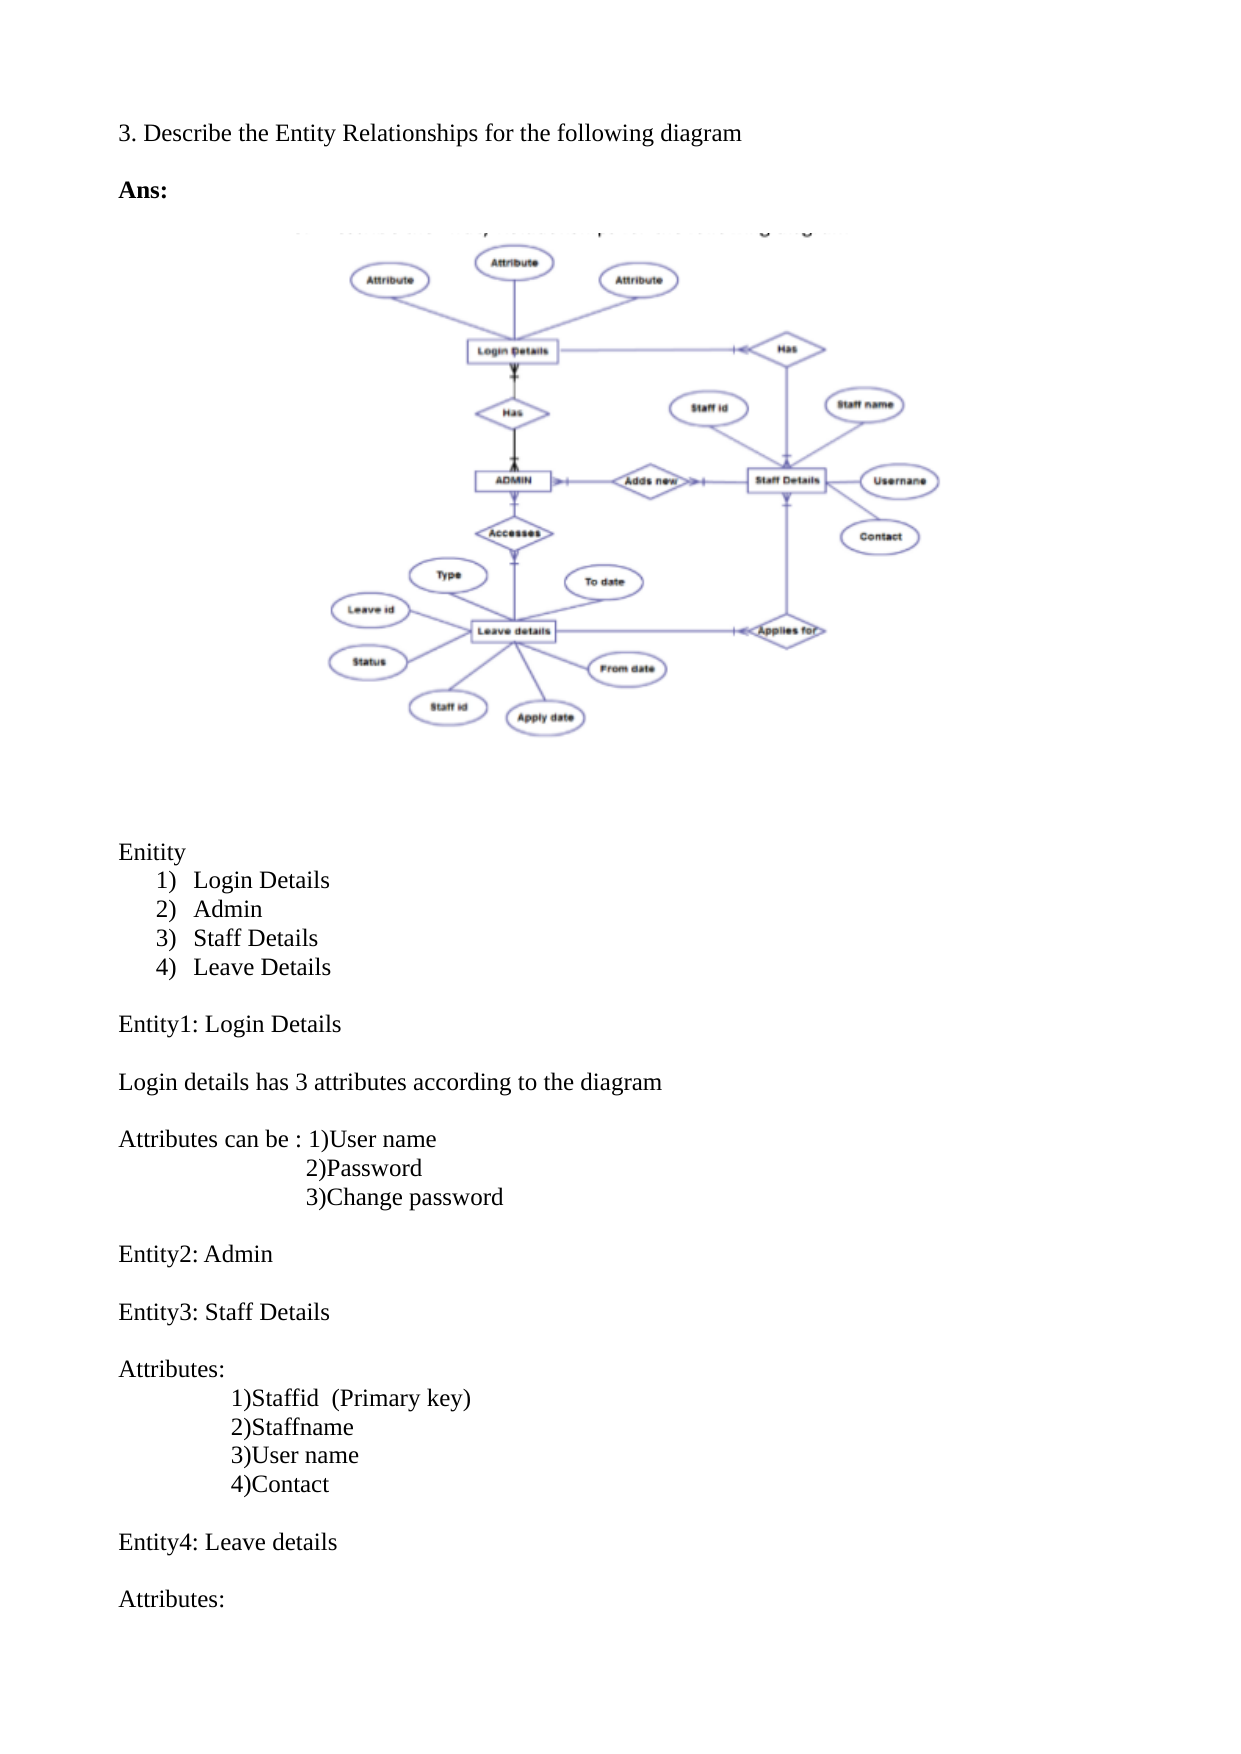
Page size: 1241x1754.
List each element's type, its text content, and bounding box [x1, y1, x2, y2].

text 2)Password [118, 1153, 1122, 1182]
text 3)Change password [118, 1182, 1122, 1211]
text 1)Staffid (Primary key) [118, 1383, 1122, 1412]
picture [281, 233, 959, 796]
list Staff Details [156, 923, 1122, 952]
text 3. Describe the Entity Relationships for the following diagram [118, 118, 1122, 147]
text Entity2: Admin [118, 1239, 1122, 1268]
list Leave Details [156, 952, 1122, 981]
text 3)User name [118, 1441, 1122, 1469]
text 4)Contact [118, 1469, 1122, 1498]
text Attributes: [118, 1354, 1122, 1383]
list Login Details [156, 866, 1122, 894]
text Entity4: Leave details [118, 1527, 1122, 1556]
text Attributes: [118, 1584, 1122, 1613]
text Entity1: Login Details [118, 1009, 1122, 1038]
text Ans: [118, 176, 1122, 204]
text Enitity [118, 837, 1122, 866]
list Admin [156, 894, 1122, 923]
text Entity3: Staff Details [118, 1297, 1122, 1326]
text 2)Staffname [118, 1412, 1122, 1441]
text Login details has 3 attributes according to the diagram [118, 1067, 1122, 1096]
text Attributes can be : 1)User name [118, 1124, 1122, 1153]
